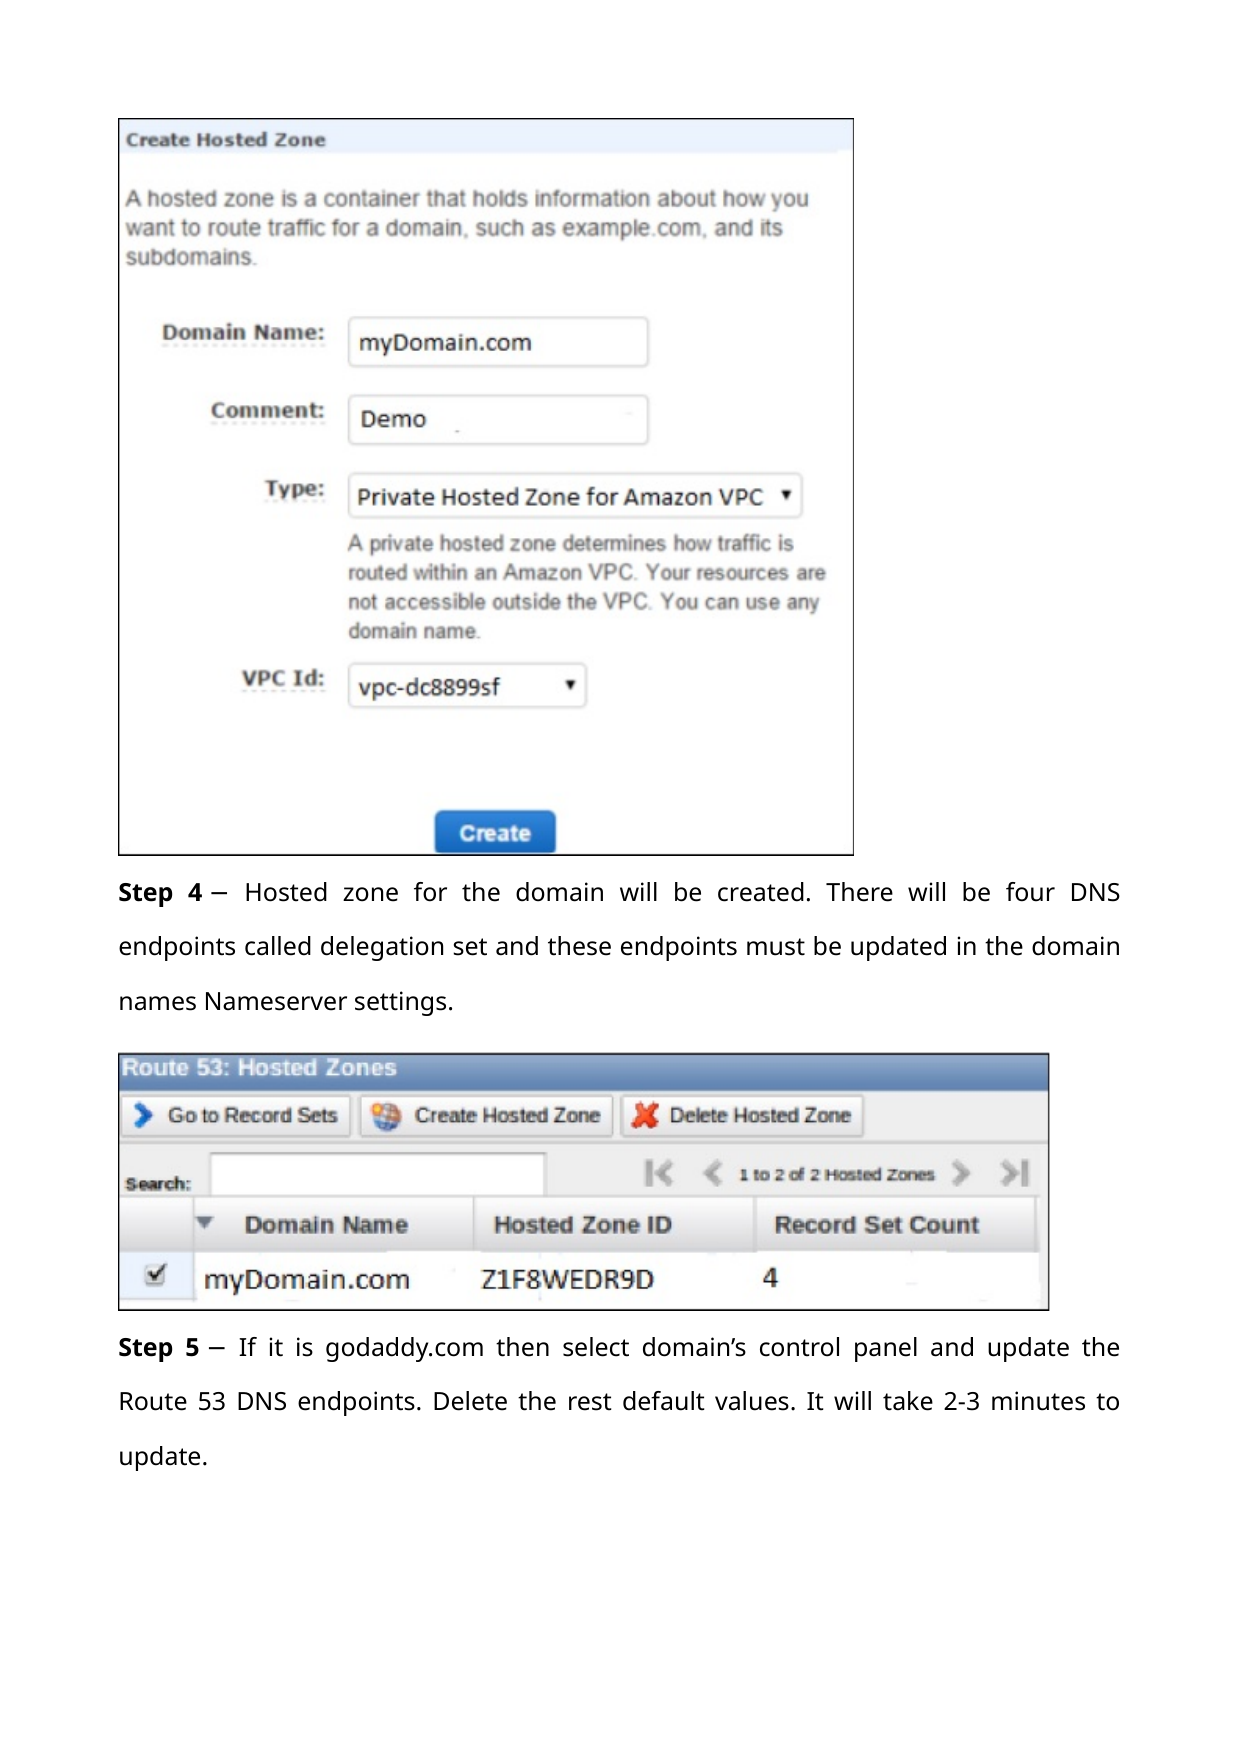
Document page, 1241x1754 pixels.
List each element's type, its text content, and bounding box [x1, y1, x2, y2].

text Step 4 − Hosted zone for the domain will be created. There will be four DNS endpoints called delegation set and these endpoints must be updated in the domain names Nameserver settings. [118, 874, 1122, 1017]
picture [118, 118, 854, 856]
picture [118, 1052, 1050, 1311]
text Step 5 − If it is godaddy.com then select domain’s control panel and update the Route 53 DNS endpoints. Delete the rest default values. It will take 2-3 minutes to update. [118, 1329, 1122, 1472]
